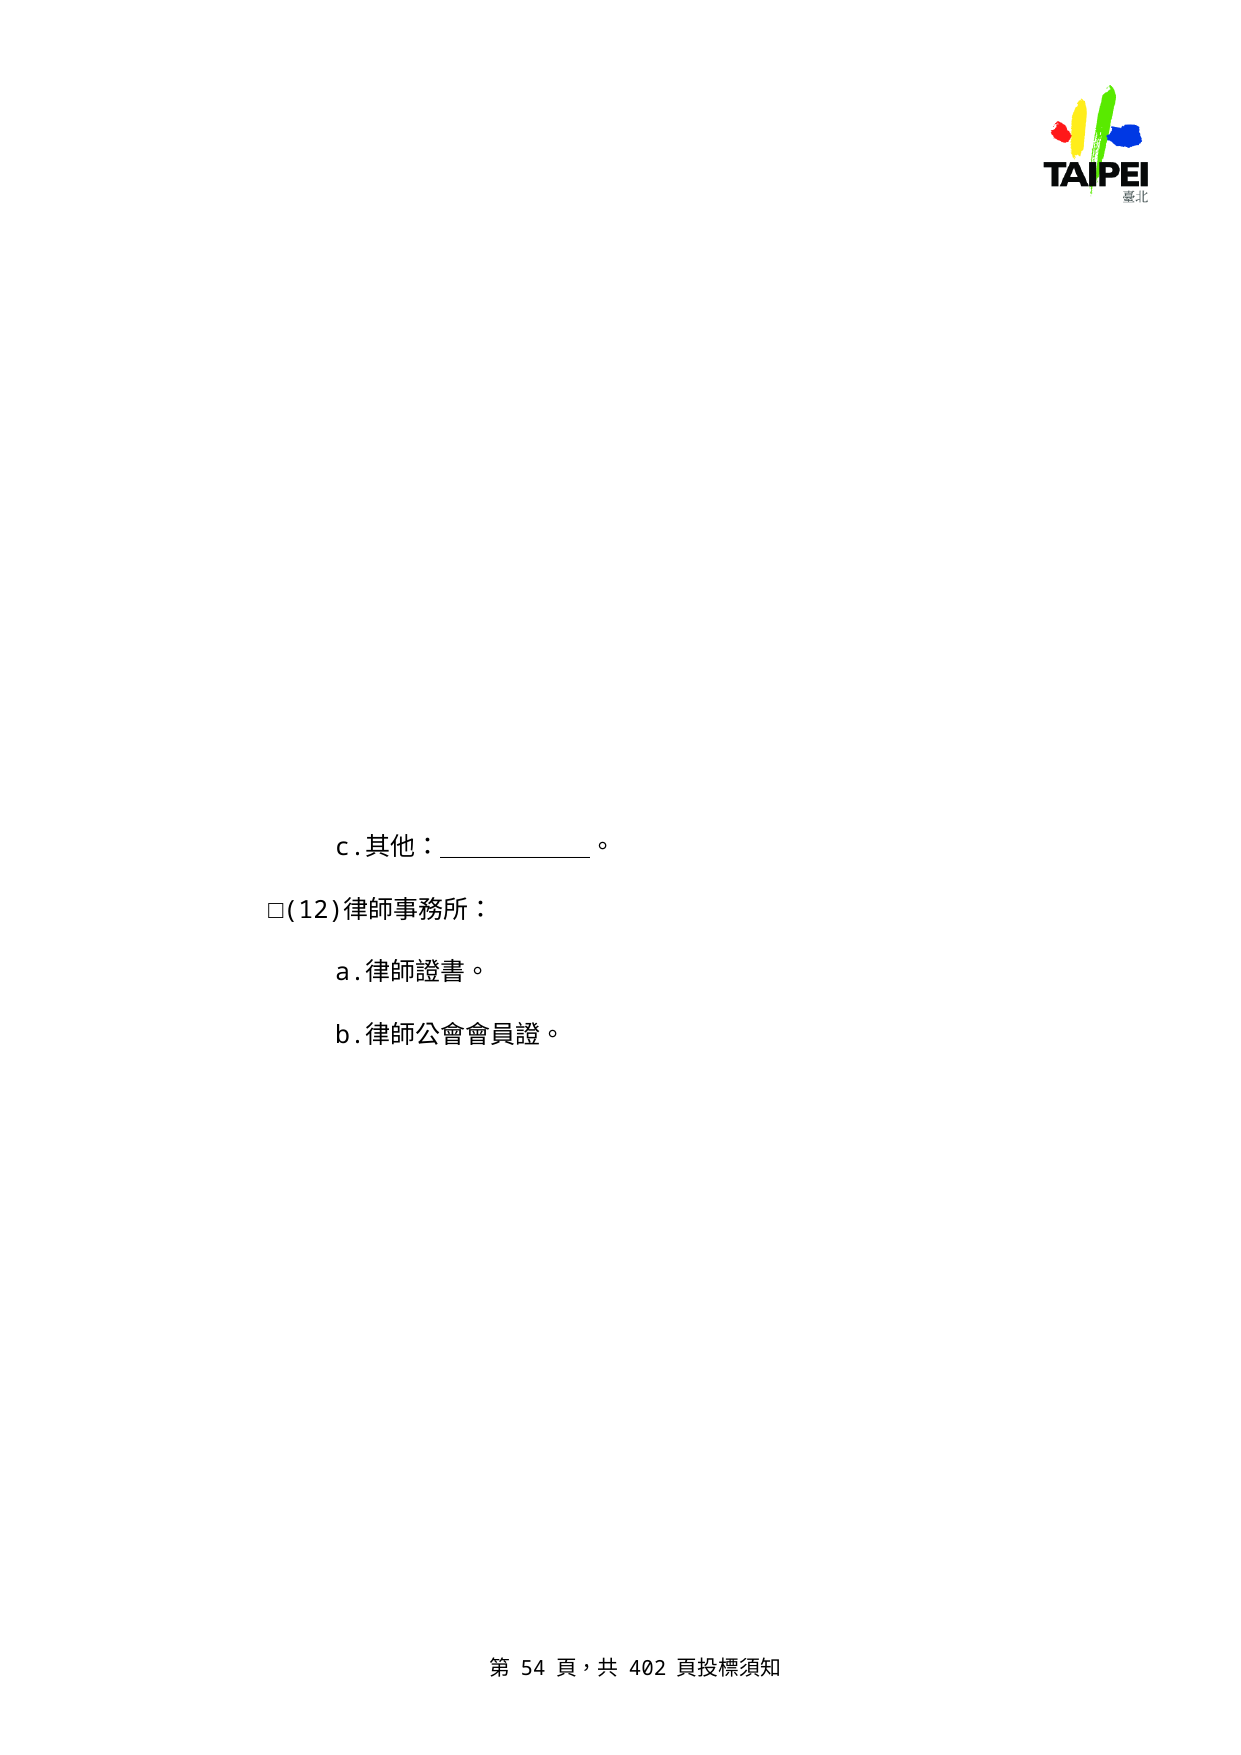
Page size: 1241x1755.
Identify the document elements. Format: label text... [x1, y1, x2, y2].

text c.其他：＿＿＿＿＿＿。 [335, 803, 1152, 866]
text □(12)律師事務所： [268, 866, 1152, 928]
text b.律師公會會員證。 [335, 991, 1152, 1053]
text a.律師證書。 [335, 928, 1152, 991]
